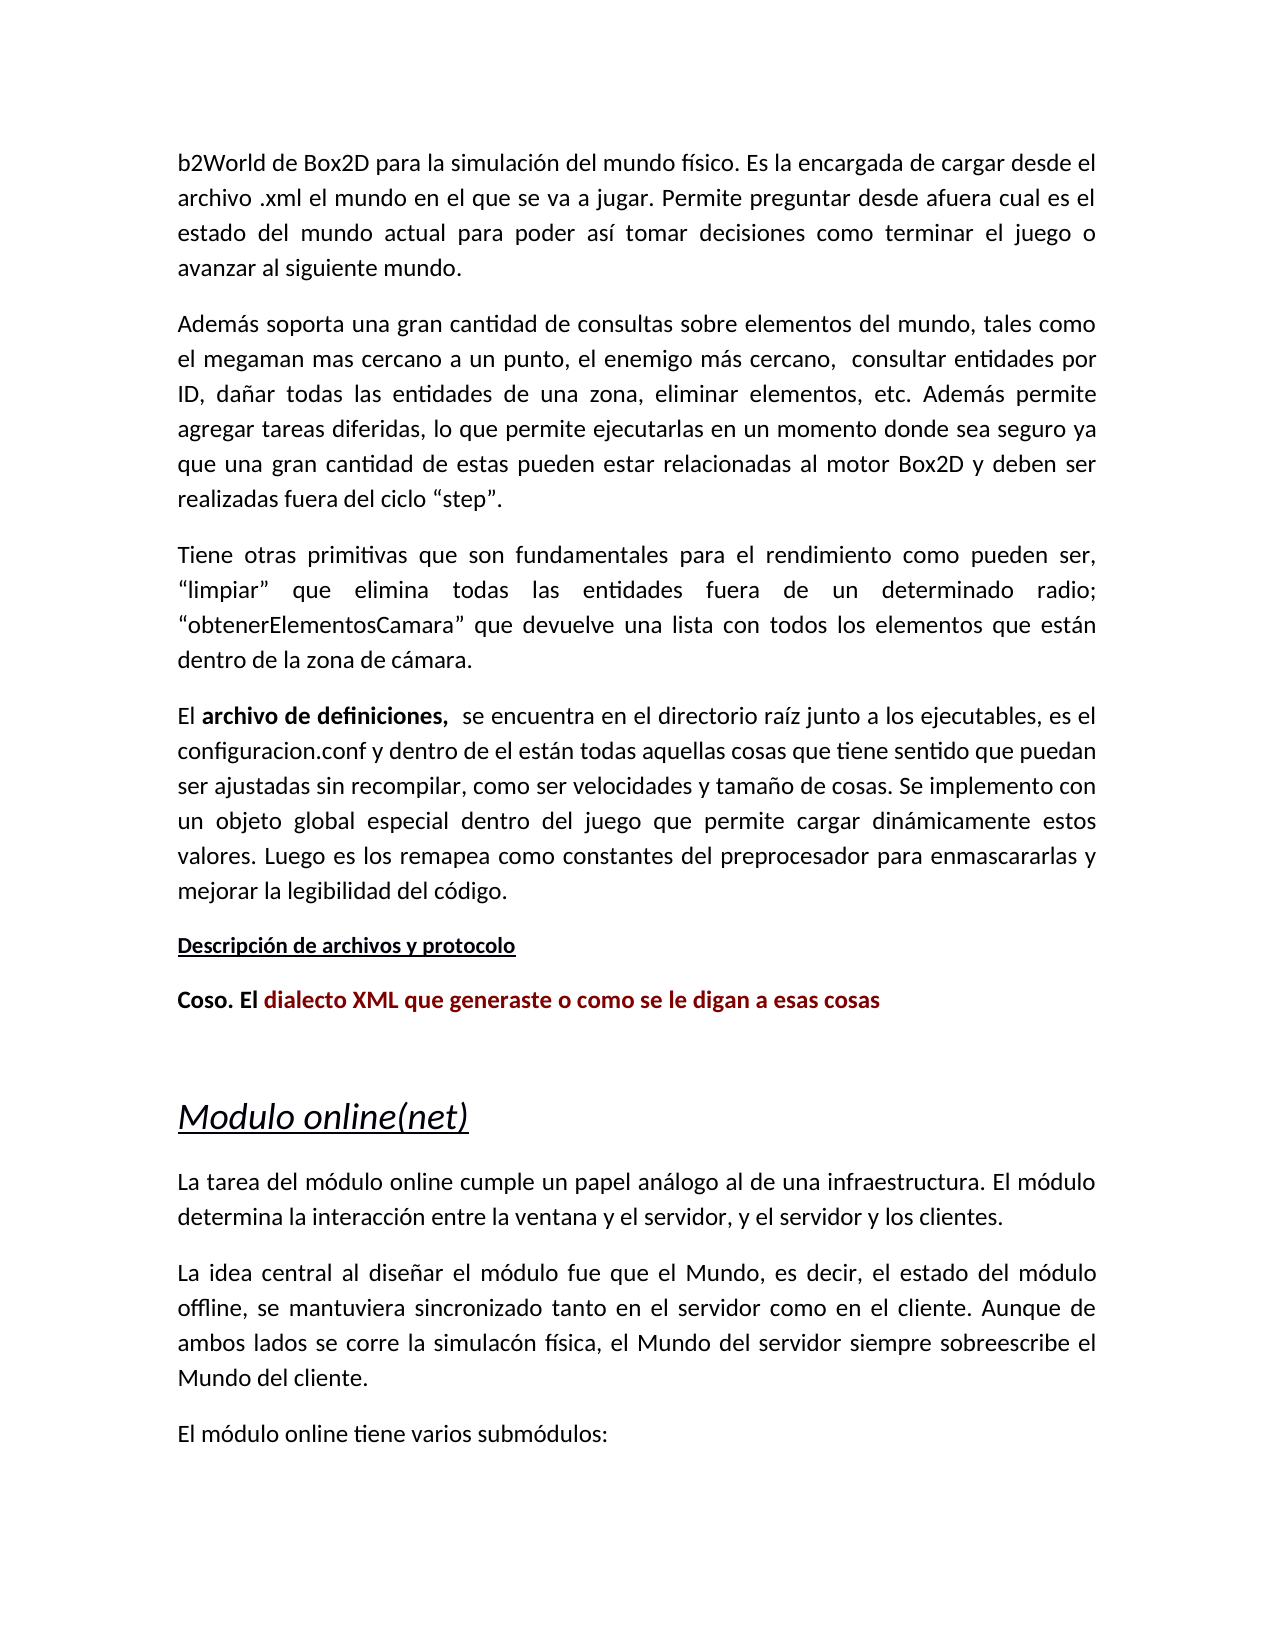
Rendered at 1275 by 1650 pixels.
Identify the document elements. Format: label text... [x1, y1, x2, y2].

text El archivo de definiciones, se encuentra en el directorio raíz junto a los ejecutables, es el configuracion.conf y dentro de el están todas aquellas cosas que tiene sentido que puedan ser ajustadas sin recompilar, como ser velocidades y tamaño de cosas. Se implemento con un objeto global especial dentro del juego que permite cargar dinámicamente estos valores. Luego es los remapea como constantes del preprocesador para enmascararlas y mejorar la legibilidad del código. [177, 700, 1098, 906]
text Descripción de archivos y protocolo [177, 931, 1098, 959]
text Además soporta una gran cantidad de consultas sobre elementos del mundo, tales como el megaman mas cercano a un punto, el enemigo más cercano, consultar entidades por ID, dañar todas las entidades de una zona, eliminar elementos, etc. Además permite agregar tareas diferidas, lo que permite ejecutarlas en un momento donde sea seguro ya que una gran cantidad de estas pueden estar relacionadas al motor Box2D y deben ser realizadas fuera del ciclo “step”. [177, 308, 1098, 514]
text Tiene otras primitivas que son fundamentales para el rendimiento como pueden ser, “limpiar” que elimina todas las entidades fuera de un determinado radio; “obtenerElementosCamara” que devuelve una lista con todos los elementos que están dentro de la zona de cámara. [177, 539, 1098, 675]
text El módulo online tiene varios submódulos: [177, 1418, 1098, 1448]
text Modulo online(net) [177, 1093, 1098, 1139]
text Coso. El dialecto XML que generaste o como se le digan a esas cosas [177, 984, 1098, 1014]
text La idea central al diseñar el módulo fue que el Mundo, es decir, el estado del módulo offline, se mantuviera sincronizado tanto en el servidor como en el cliente. Aunque de ambos lados se corre la simulacón física, el Mundo del servidor siempre sobreescribe el Mundo del cliente. [177, 1257, 1098, 1393]
text La tarea del módulo online cumple un papel análogo al de una infraestructura. El módulo determina la interacción entre la ventana y el servidor, y el servidor y los clientes. [177, 1166, 1098, 1232]
text b2World de Box2D para la simulación del mundo físico. Es la encargada de cargar desde el archivo .xml el mundo en el que se va a jugar. Permite preguntar desde afuera cual es el estado del mundo actual para poder así tomar decisiones como terminar el juego o avanzar al siguiente mundo. [177, 148, 1098, 283]
